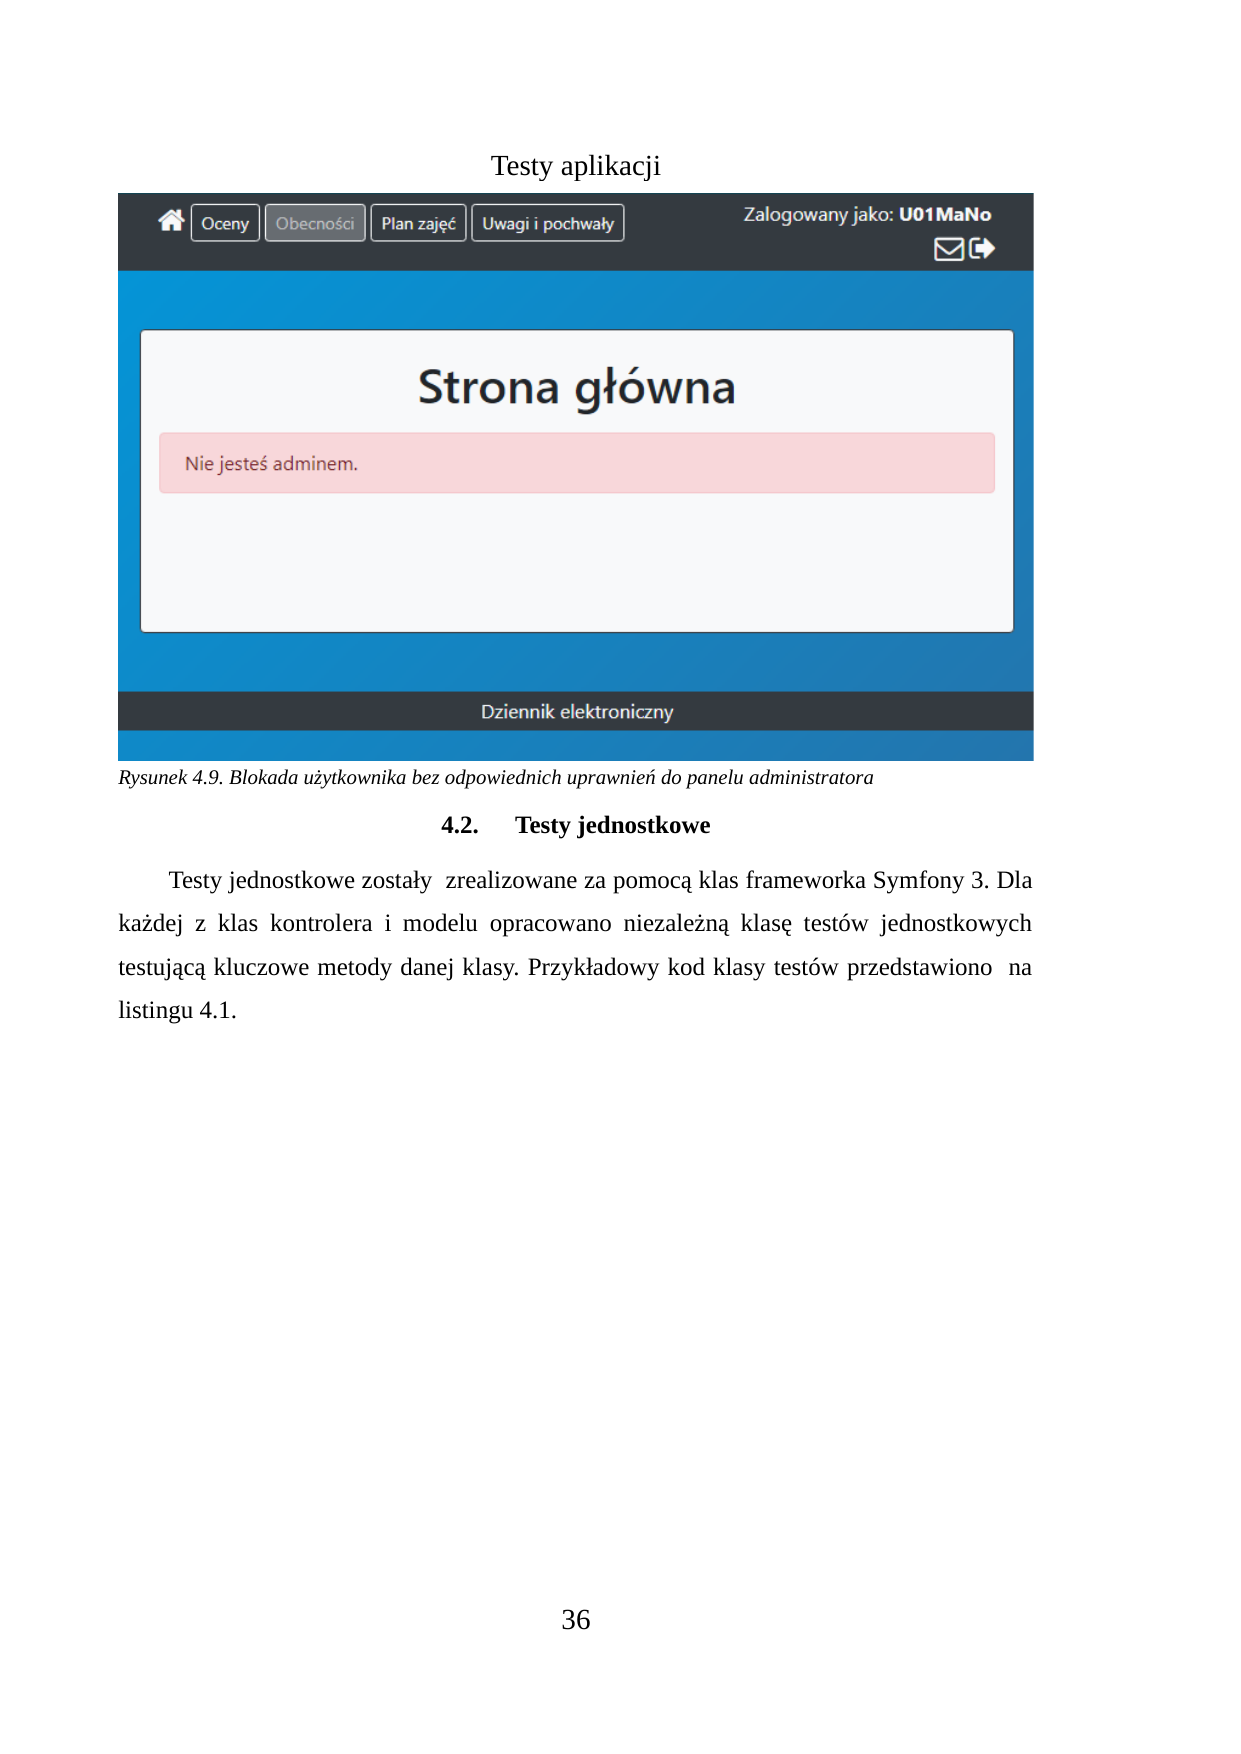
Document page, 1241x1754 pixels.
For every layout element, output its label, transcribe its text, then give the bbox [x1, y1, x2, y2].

subtitle Testy jednostkowe [118, 810, 1033, 838]
text Testy jednostkowe zostały zrealizowane za pomocą klas frameworka Symfony 3. Dla każdej z klas kontrolera i modelu opracowano niezależną klasę testów jednostkowych testującą kluczowe metody danej klasy. Przykładowy kod klasy testów przedstawiono na listingu 4.1. [118, 865, 1033, 1023]
picture [118, 193, 1034, 761]
text Rysunek 4.9. Blokada użytkownika bez odpowiednich uprawnień do panelu administratora [118, 761, 1033, 789]
